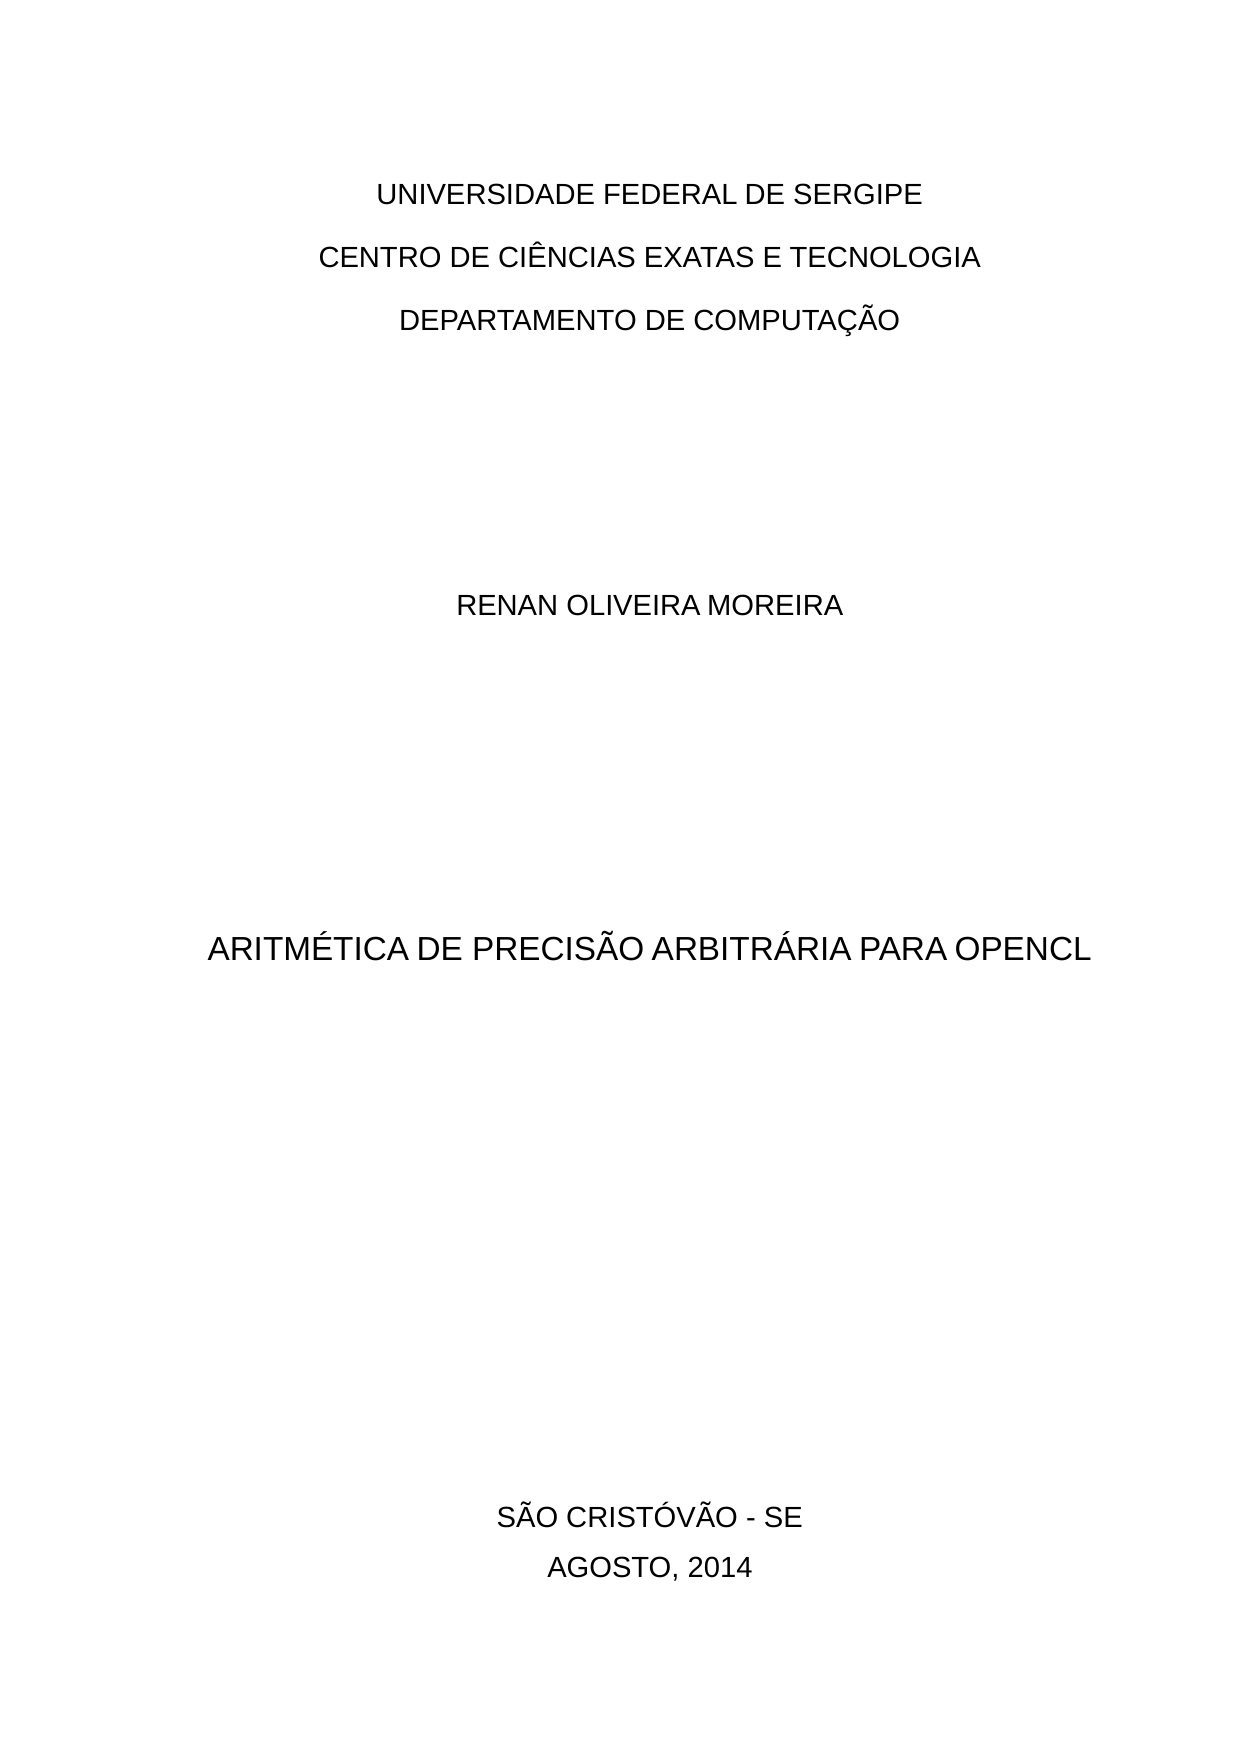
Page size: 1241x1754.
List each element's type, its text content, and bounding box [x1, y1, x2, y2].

text CENTRO DE CIÊNCIAS EXATAS E TECNOLOGIA [177, 240, 1122, 273]
text UNIVERSIDADE FEDERAL DE SERGIPE [177, 177, 1122, 211]
text DEPARTAMENTO DE COMPUTAÇÃO [177, 303, 1122, 336]
text SÃO CRISTÓVÃO - SE [177, 1500, 1122, 1533]
text RENAN OLIVEIRA MOREIRA [177, 588, 1122, 622]
text AGOSTO, 2014 [177, 1550, 1122, 1584]
text ARITMÉTICA DE PRECISÃO ARBITRÁRIA PARA OPENCL [177, 929, 1122, 967]
